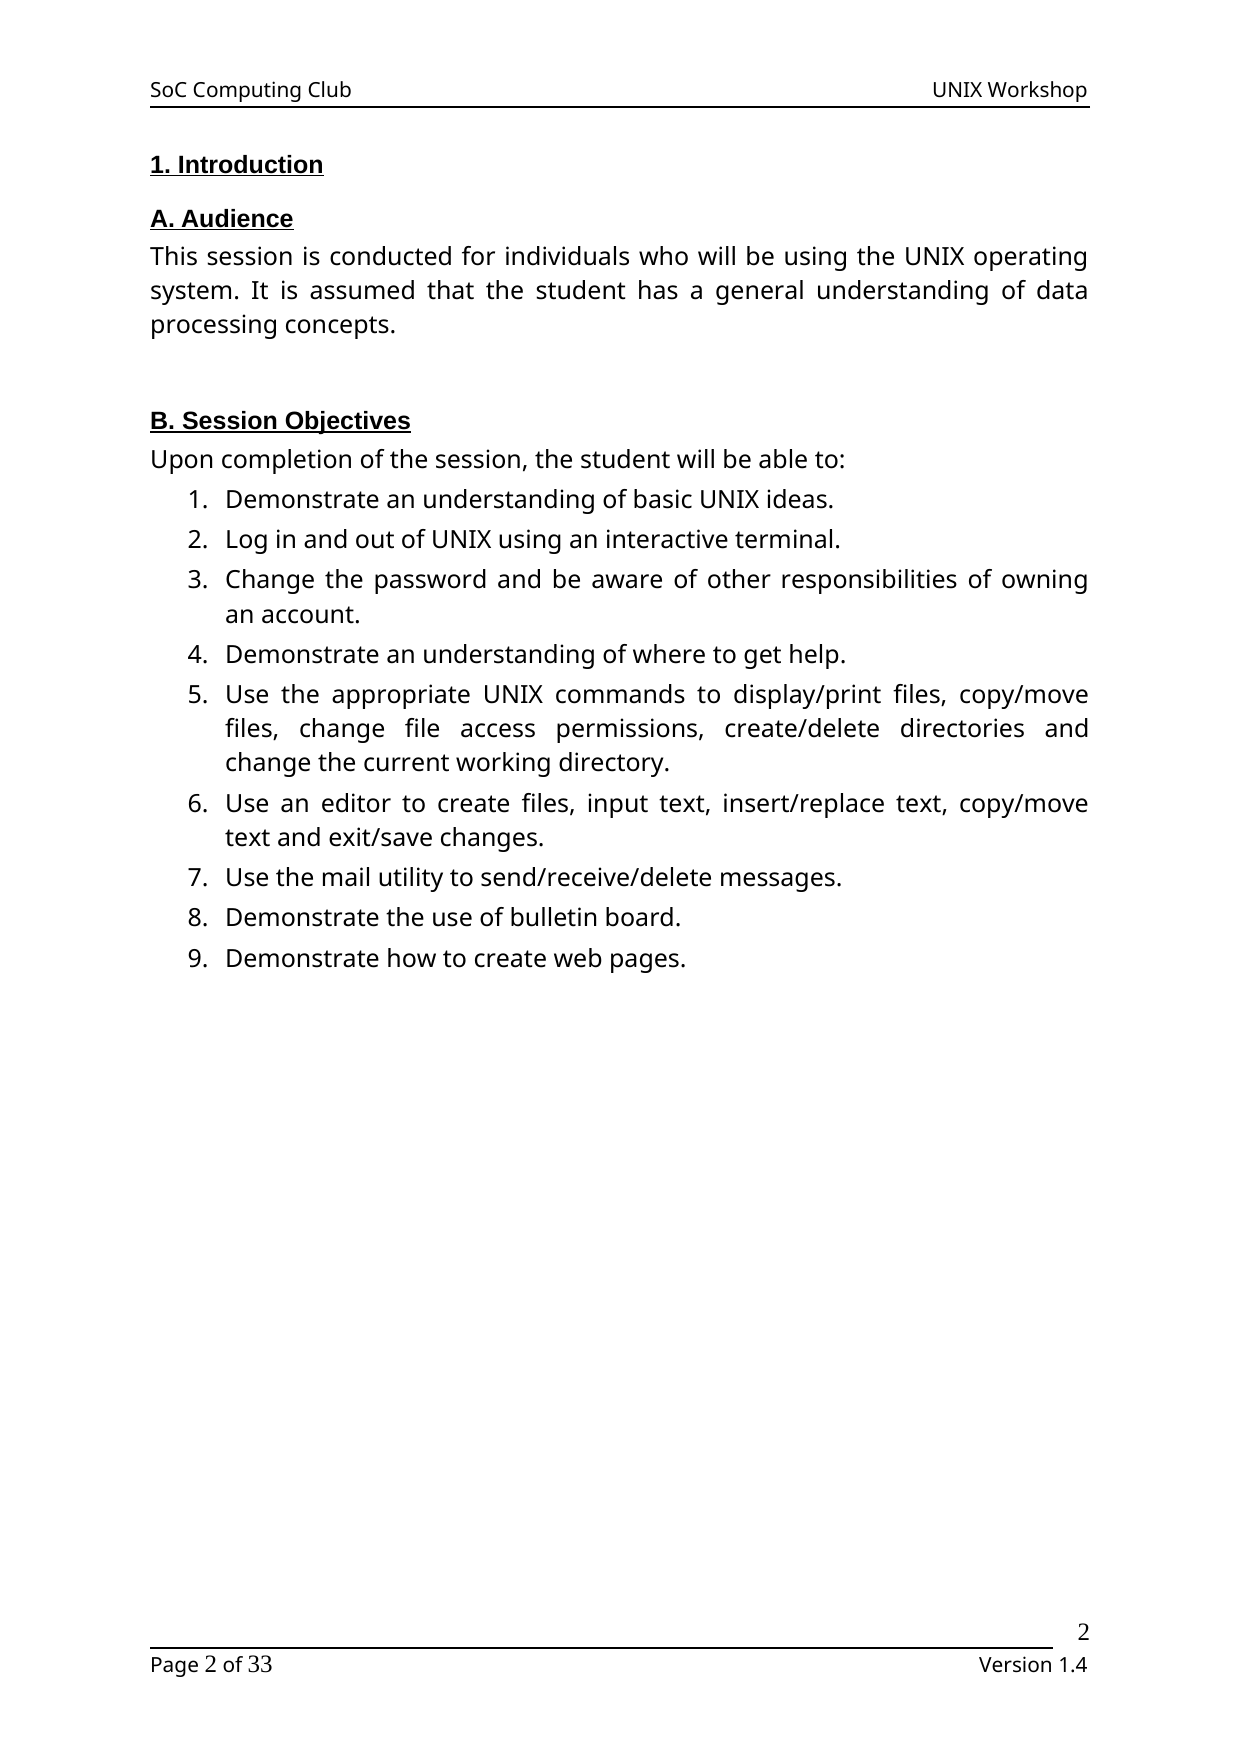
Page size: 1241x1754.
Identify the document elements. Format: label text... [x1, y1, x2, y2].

list Use the appropriate UNIX commands to display/print files, copy/move files, change file access permissions, create/delete directories and change the current working directory. [187, 677, 1090, 779]
list Log in and out of UNIX using an interactive terminal. [187, 522, 1090, 556]
text Upon completion of the session, the student will be able to: [150, 441, 1090, 475]
list Use an editor to create files, input text, insert/replace text, copy/move text and exit/save changes. [187, 785, 1090, 853]
list Demonstrate an understanding of basic UNIX ideas. [187, 482, 1090, 516]
list Demonstrate an understanding of where to get help. [187, 637, 1090, 671]
text B. Session Objectives [150, 406, 1090, 435]
list Use the mail utility to send/receive/delete messages. [187, 860, 1090, 894]
text This session is conducted for individuals who will be using the UNIX operating system. It is assumed that the student has a general understanding of data processing concepts. [150, 239, 1090, 341]
text A. Audience [150, 204, 1090, 232]
list Change the password and be aware of other responsibilities of owning an account. [187, 562, 1090, 630]
text 1. Introduction [150, 150, 1090, 179]
list Demonstrate how to create web pages. [187, 940, 1090, 974]
list Demonstrate the use of bulletin board. [187, 900, 1090, 934]
